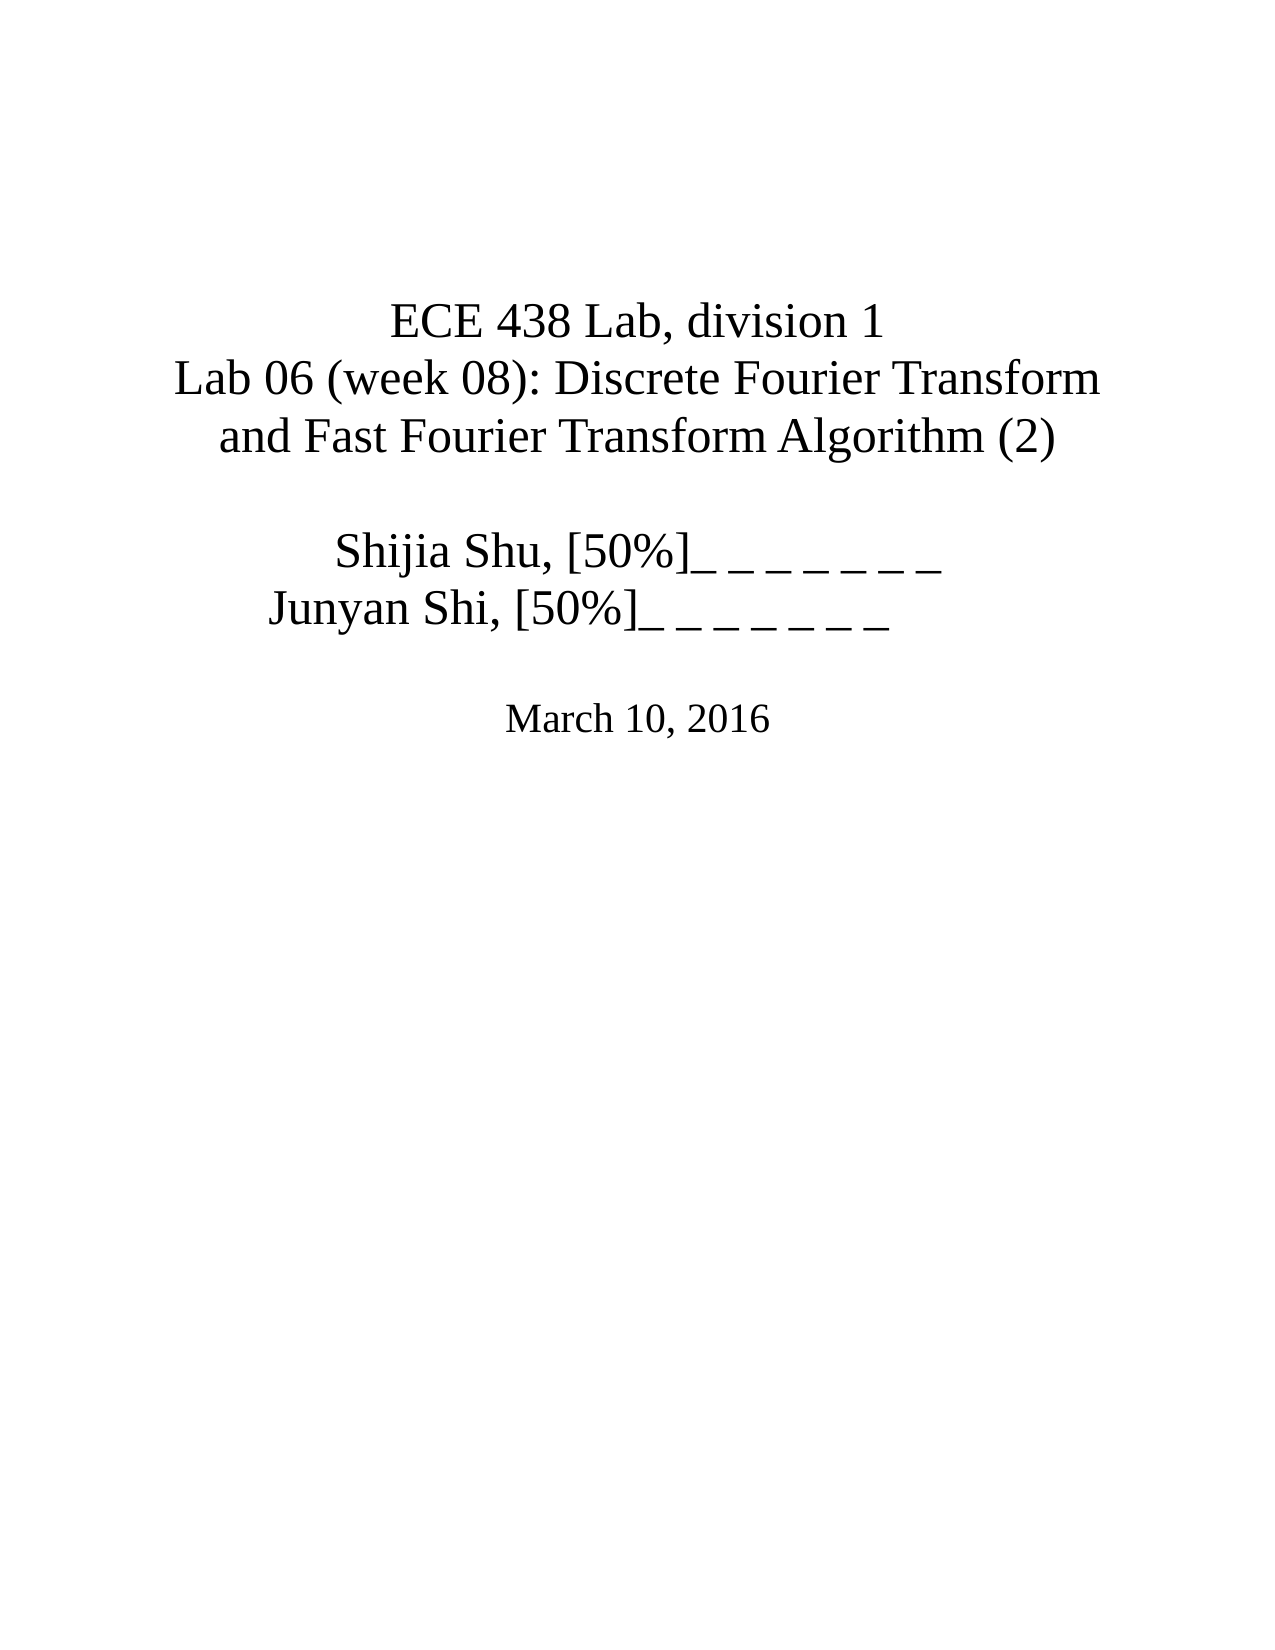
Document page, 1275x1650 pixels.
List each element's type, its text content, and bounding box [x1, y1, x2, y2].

text Shijia Shu, [50%]_ _ _ _ _ _ _ [118, 521, 1157, 578]
text Lab 06 (week 08): Discrete Fourier Transform [118, 348, 1157, 406]
text and Fast Fourier Transform Algorithm (2) [118, 406, 1157, 463]
text March 10, 2016 [118, 693, 1157, 741]
text Junyan Shi, [50%]_ _ _ _ _ _ _ [118, 578, 1157, 636]
text ECE 438 Lab, division 1 [118, 291, 1157, 348]
